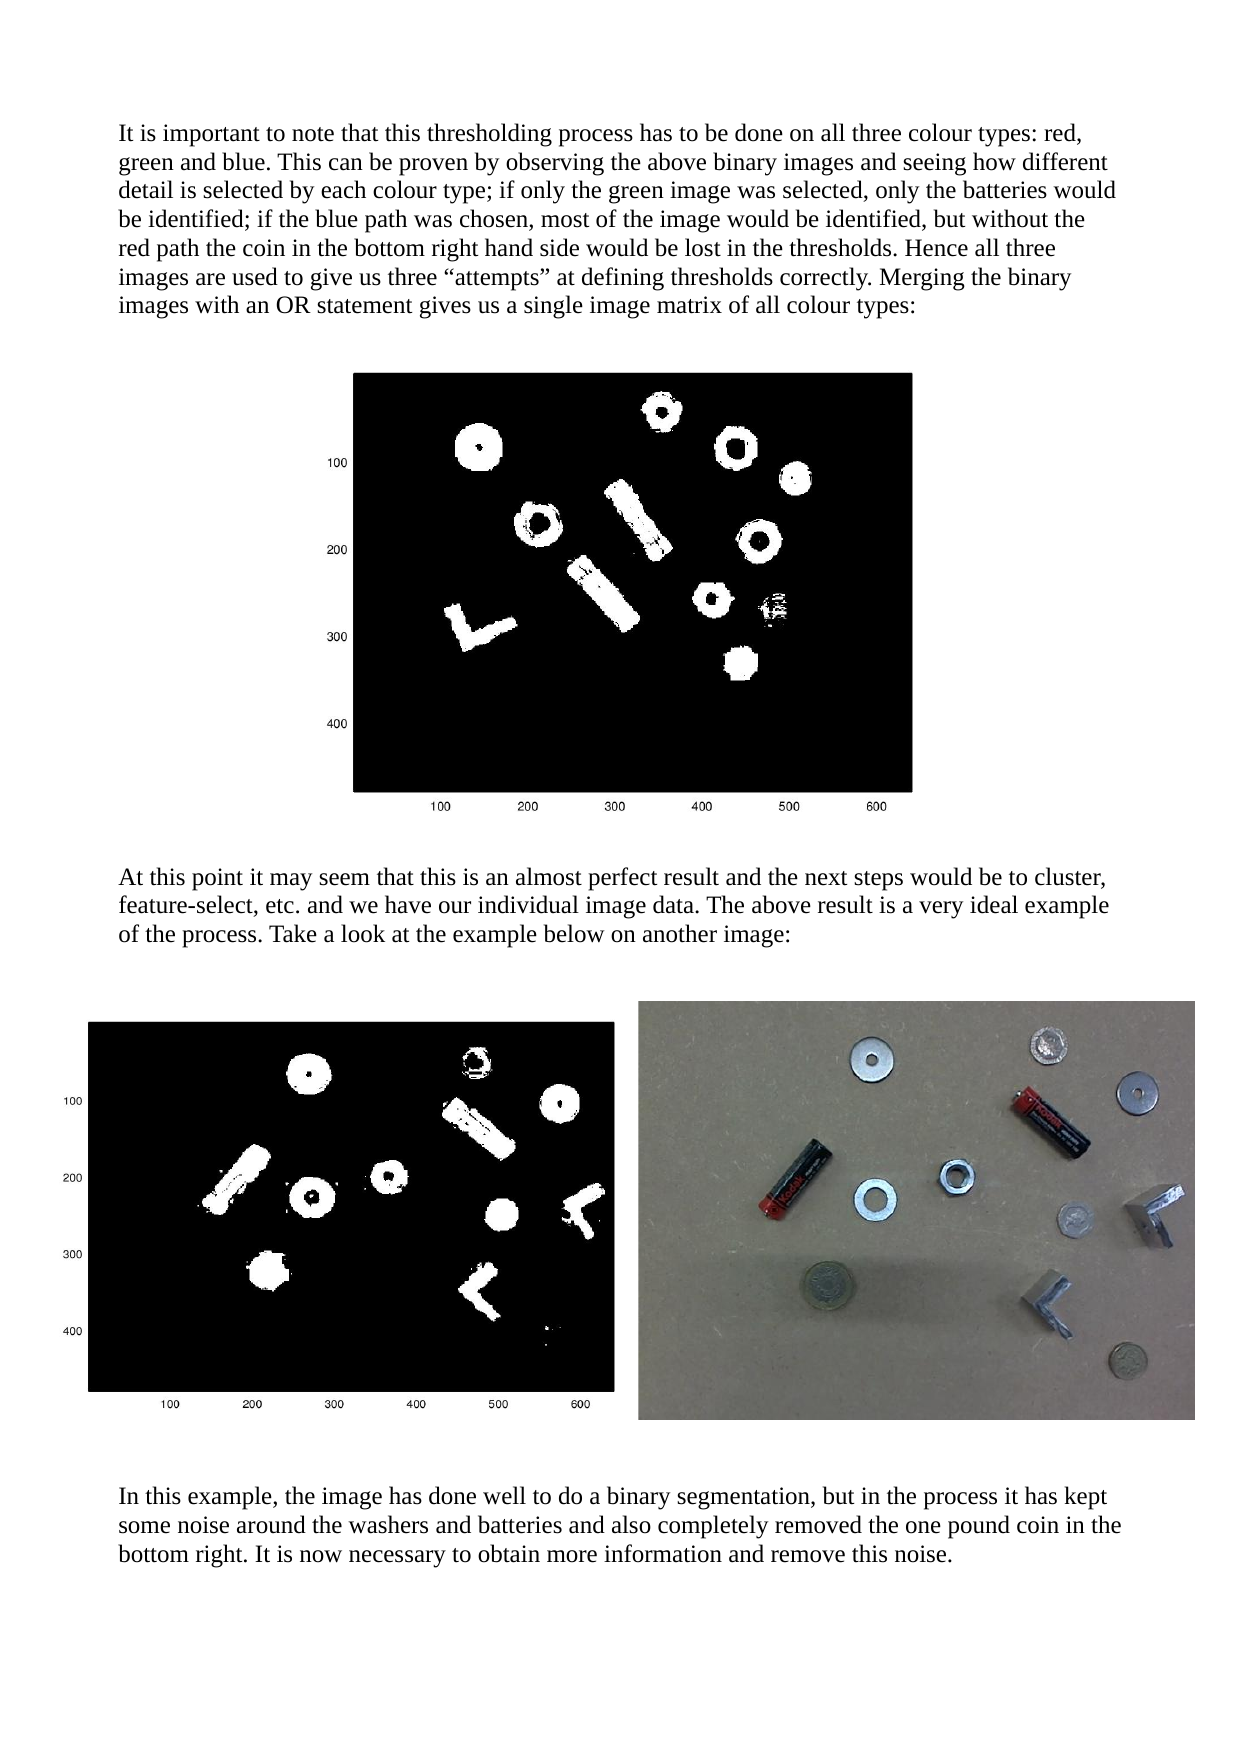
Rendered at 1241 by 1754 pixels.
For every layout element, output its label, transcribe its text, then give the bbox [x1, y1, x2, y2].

picture [0, 977, 1195, 1453]
text In this example, the image has done well to do a binary segmentation, but in the process it has kept some noise around the washers and batteries and also completely removed the one pound coin in the bottom right. It is now necessary to obtain more information and remove this noise. [118, 1481, 1122, 1567]
text It is important to note that this thresholding process has to be done on all three colour types: red, green and blue. This can be proven by observing the above binary images and seeing how different detail is selected by each colour type; if only the green image was selected, only the batteries would be identified; if the blue path was chosen, most of the image would be identified, but without the red path the coin in the bottom right hand side would be lost in the thresholds. Hence all three images are used to give us three “attempts” at defining thresholds correctly. Merging the binary images with an OR statement gives us a single image matrix of all colour types: [118, 118, 1122, 319]
text At this point it may seem that this is an almost perfect result and the next steps would be to cluster, feature-select, etc. and we have our individual image data. The above result is a very ideal example of the process. Take a look at the example below on another image: [118, 319, 1122, 948]
picture [260, 322, 980, 862]
